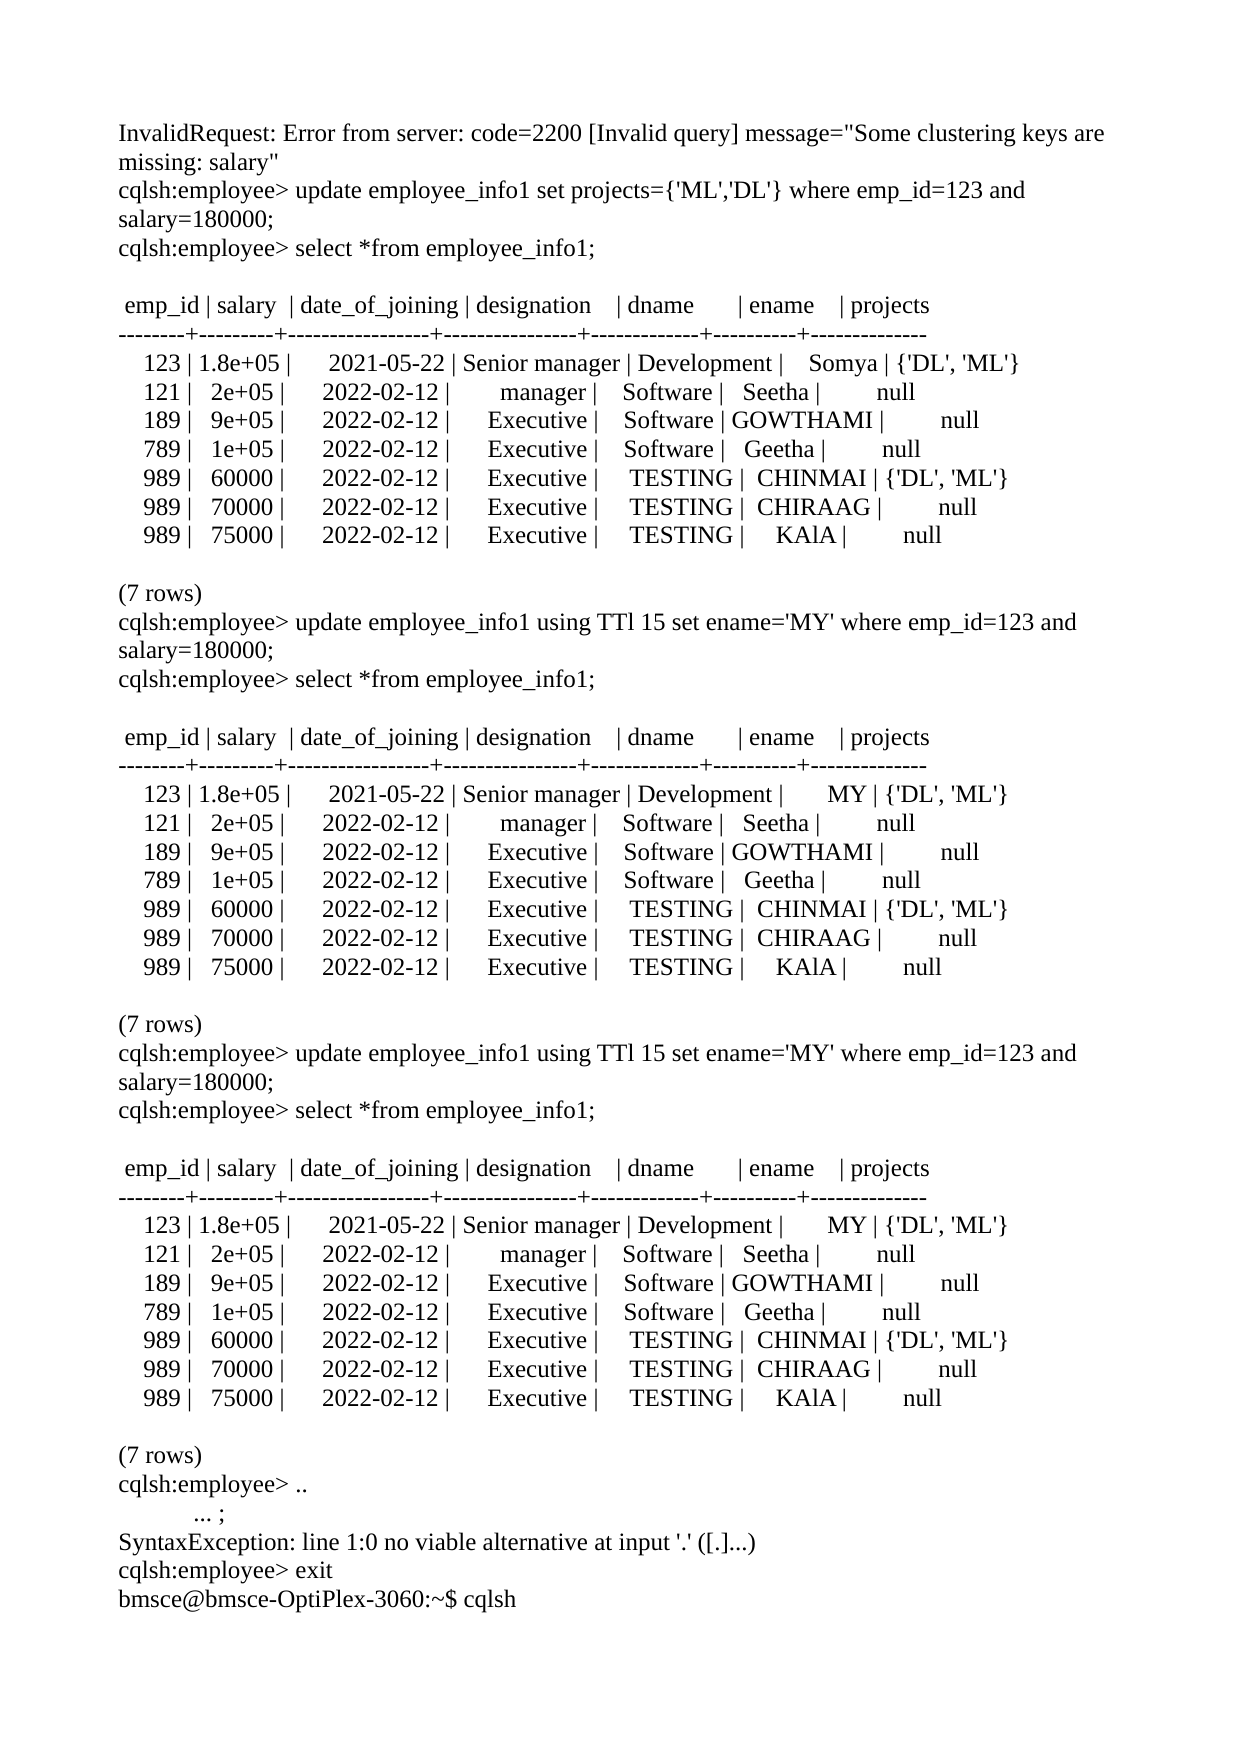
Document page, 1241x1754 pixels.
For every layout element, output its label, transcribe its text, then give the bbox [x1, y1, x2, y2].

text cqlsh:employee> .. [118, 1469, 1122, 1498]
text 121 | 2e+05 | 2022-02-12 | manager | Software | Seetha | null [118, 377, 1122, 406]
text emp_id | salary | date_of_joining | designation | dname | ename | projects [118, 722, 1122, 751]
text 189 | 9e+05 | 2022-02-12 | Executive | Software | GOWTHAMI | null [118, 406, 1122, 434]
text 989 | 60000 | 2022-02-12 | Executive | TESTING | CHINMAI | {'DL', 'ML'} [118, 463, 1122, 492]
text 989 | 75000 | 2022-02-12 | Executive | TESTING | KAlA | null [118, 521, 1122, 549]
text cqlsh:employee> update employee_info1 using TTl 15 set ename='MY' where emp_id=123 and salary=180000; [118, 1038, 1122, 1096]
text 789 | 1e+05 | 2022-02-12 | Executive | Software | Geetha | null [118, 866, 1122, 894]
text 989 | 70000 | 2022-02-12 | Executive | TESTING | CHIRAAG | null [118, 492, 1122, 521]
text 989 | 70000 | 2022-02-12 | Executive | TESTING | CHIRAAG | null [118, 1354, 1122, 1383]
text 789 | 1e+05 | 2022-02-12 | Executive | Software | Geetha | null [118, 1297, 1122, 1326]
text emp_id | salary | date_of_joining | designation | dname | ename | projects [118, 291, 1122, 319]
text 989 | 75000 | 2022-02-12 | Executive | TESTING | KAlA | null [118, 952, 1122, 981]
text 123 | 1.8e+05 | 2021-05-22 | Senior manager | Development | MY | {'DL', 'ML'} [118, 779, 1122, 808]
text 123 | 1.8e+05 | 2021-05-22 | Senior manager | Development | MY | {'DL', 'ML'} [118, 1211, 1122, 1239]
text --------+---------+-----------------+----------------+-------------+----------+-------------- [118, 751, 1122, 779]
text (7 rows) [118, 1009, 1122, 1038]
text 189 | 9e+05 | 2022-02-12 | Executive | Software | GOWTHAMI | null [118, 837, 1122, 866]
text cqlsh:employee> update employee_info1 set projects={'ML','DL'} where emp_id=123 and salary=180000; [118, 176, 1122, 233]
text --------+---------+-----------------+----------------+-------------+----------+-------------- [118, 1182, 1122, 1211]
text 989 | 75000 | 2022-02-12 | Executive | TESTING | KAlA | null [118, 1383, 1122, 1412]
text 123 | 1.8e+05 | 2021-05-22 | Senior manager | Development | Somya | {'DL', 'ML'} [118, 348, 1122, 377]
text 789 | 1e+05 | 2022-02-12 | Executive | Software | Geetha | null [118, 434, 1122, 463]
text cqlsh:employee> select *from employee_info1; [118, 664, 1122, 693]
text (7 rows) [118, 1441, 1122, 1469]
text ... ; [118, 1498, 1122, 1527]
text cqlsh:employee> select *from employee_info1; [118, 233, 1122, 262]
text cqlsh:employee> select *from employee_info1; [118, 1096, 1122, 1124]
text cqlsh:employee> update employee_info1 using TTl 15 set ename='MY' where emp_id=123 and salary=180000; [118, 607, 1122, 664]
text cqlsh:employee> exit [118, 1556, 1122, 1584]
text (7 rows) [118, 578, 1122, 607]
text 989 | 70000 | 2022-02-12 | Executive | TESTING | CHIRAAG | null [118, 923, 1122, 952]
text 189 | 9e+05 | 2022-02-12 | Executive | Software | GOWTHAMI | null [118, 1268, 1122, 1297]
text emp_id | salary | date_of_joining | designation | dname | ename | projects [118, 1153, 1122, 1182]
text 121 | 2e+05 | 2022-02-12 | manager | Software | Seetha | null [118, 1239, 1122, 1268]
text 989 | 60000 | 2022-02-12 | Executive | TESTING | CHINMAI | {'DL', 'ML'} [118, 1326, 1122, 1354]
text SyntaxException: line 1:0 no viable alternative at input '.' ([.]...) [118, 1527, 1122, 1556]
text bmsce@bmsce-OptiPlex-3060:~$ cqlsh [118, 1584, 1122, 1613]
text 989 | 60000 | 2022-02-12 | Executive | TESTING | CHINMAI | {'DL', 'ML'} [118, 894, 1122, 923]
text 121 | 2e+05 | 2022-02-12 | manager | Software | Seetha | null [118, 808, 1122, 837]
text InvalidRequest: Error from server: code=2200 [Invalid query] message="Some clustering keys are missing: salary" [118, 118, 1122, 176]
text --------+---------+-----------------+----------------+-------------+----------+-------------- [118, 319, 1122, 348]
